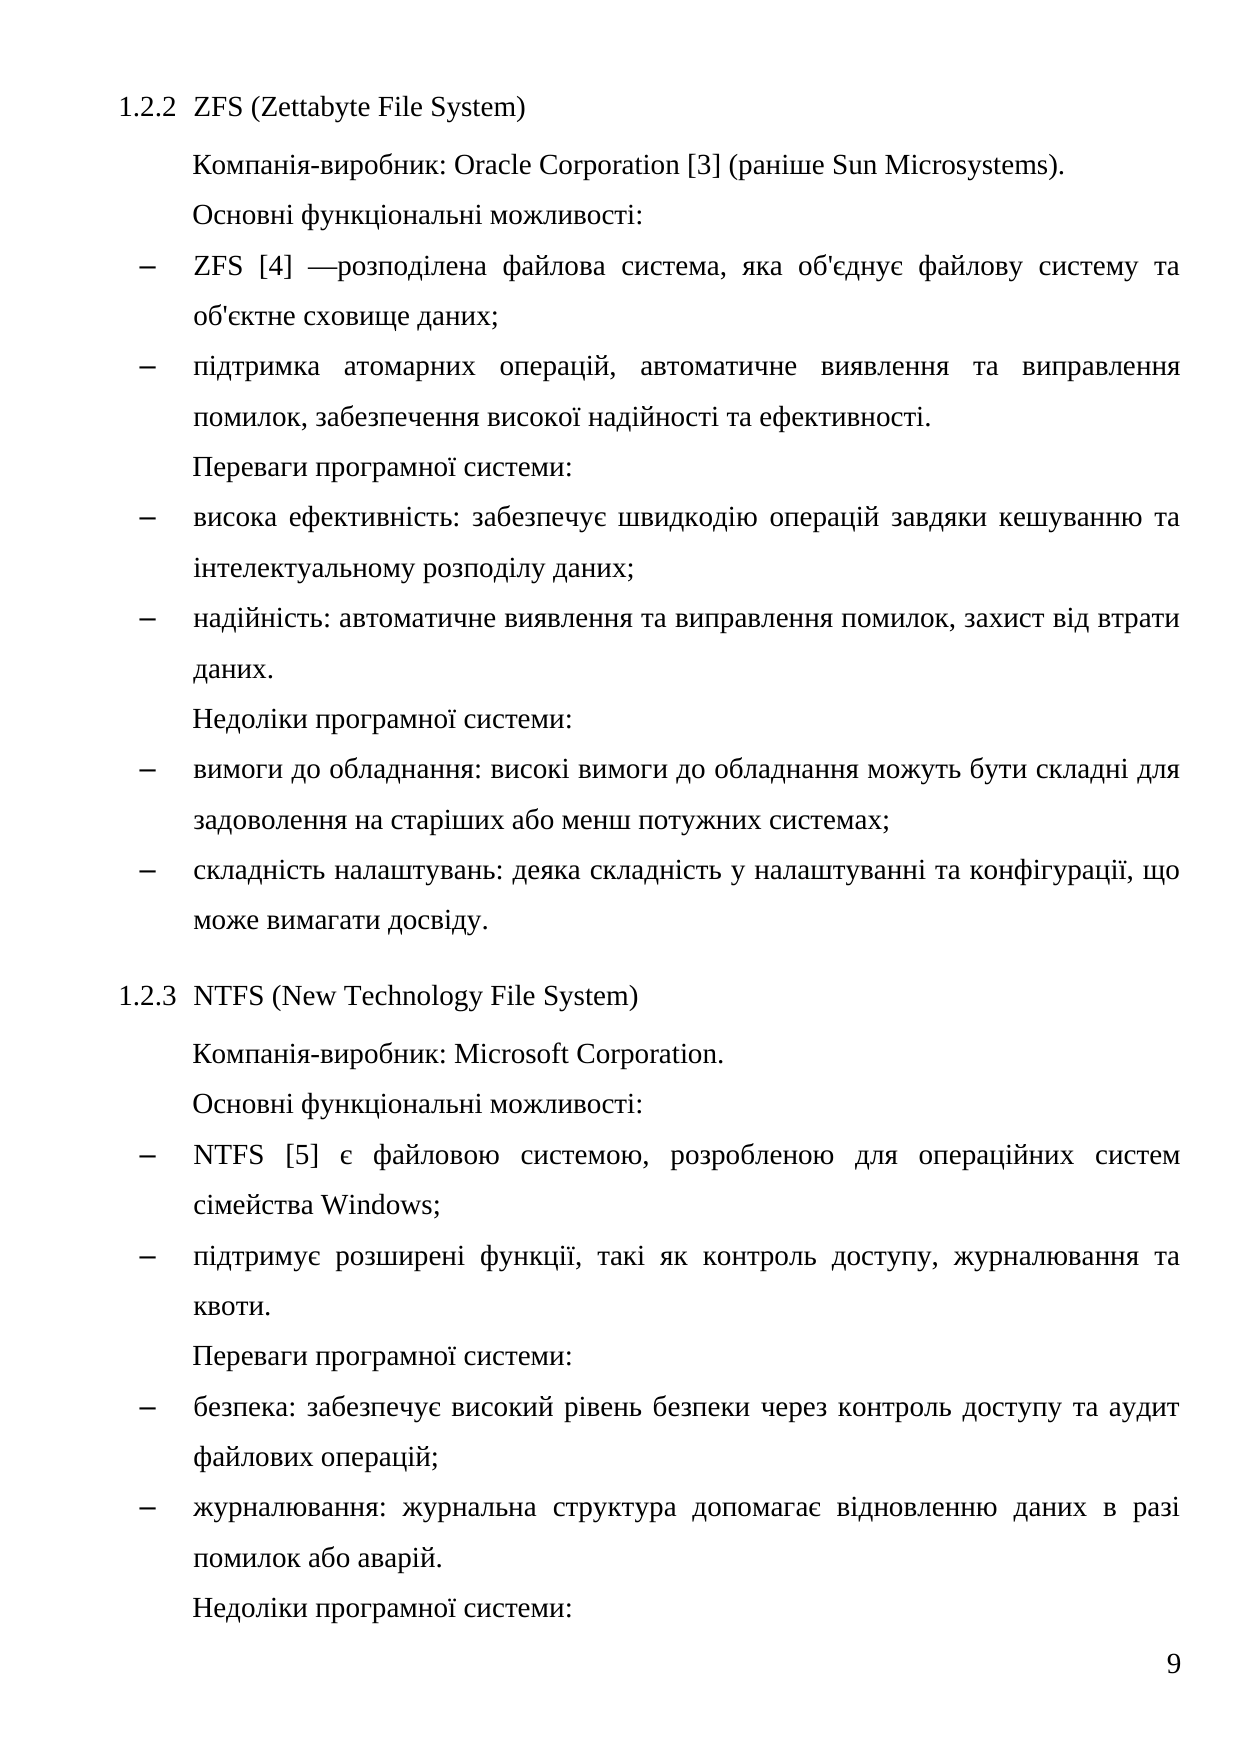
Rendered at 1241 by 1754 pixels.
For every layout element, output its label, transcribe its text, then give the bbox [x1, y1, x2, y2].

list висока ефективність: забезпечує швидкодію операцій завдяки кешуванню та інтелектуальному розподілу даних; [156, 499, 1181, 583]
text Основні функціональні можливості: [118, 197, 1181, 231]
list надійність: автоматичне виявлення та виправлення помилок, захист від втрати даних. [156, 600, 1181, 684]
list складність налаштувань: деяка складність у налаштуванні та конфігурації, що може вимагати досвіду. [156, 852, 1181, 936]
text Основні функціональні можливості: [118, 1087, 1181, 1120]
text Недоліки програмної системи: [118, 1590, 1181, 1624]
subtitle NTFS (New Technology File System) [118, 978, 1181, 1011]
text Компанія-виробник: Microsoft Corporation. [118, 1036, 1181, 1070]
text Компанія-виробник: Oracle Corporation [3] (раніше Sun Microsystems). [118, 147, 1181, 181]
list вимоги до обладнання: високі вимоги до обладнання можуть бути складні для задоволення на старіших або менш потужних системах; [156, 751, 1181, 835]
text Недоліки програмної системи: [118, 701, 1181, 734]
list ZFS [4] —розподілена файлова система, яка об'єднує файлову систему та об'єктне сховище даних; [156, 248, 1181, 332]
list NTFS [5] є файловою системою, розробленою для операційних систем сімейства Windows; [156, 1137, 1181, 1221]
list підтримує розширені функції, такі як контроль доступу, журналювання та квоти. [156, 1238, 1181, 1322]
list журналювання: журнальна структура допомагає відновленню даних в разі помилок або аварій. [156, 1489, 1181, 1573]
list безпека: забезпечує високий рівень безпеки через контроль доступу та аудит файлових операцій; [156, 1389, 1181, 1473]
list підтримка атомарних операцій, автоматичне виявлення та виправлення помилок, забезпечення високої надійності та ефективності. [156, 348, 1181, 432]
subtitle ZFS (Zettabyte File System) [118, 89, 1181, 122]
text Переваги програмної системи: [118, 1338, 1181, 1372]
text Переваги програмної системи: [118, 449, 1181, 483]
